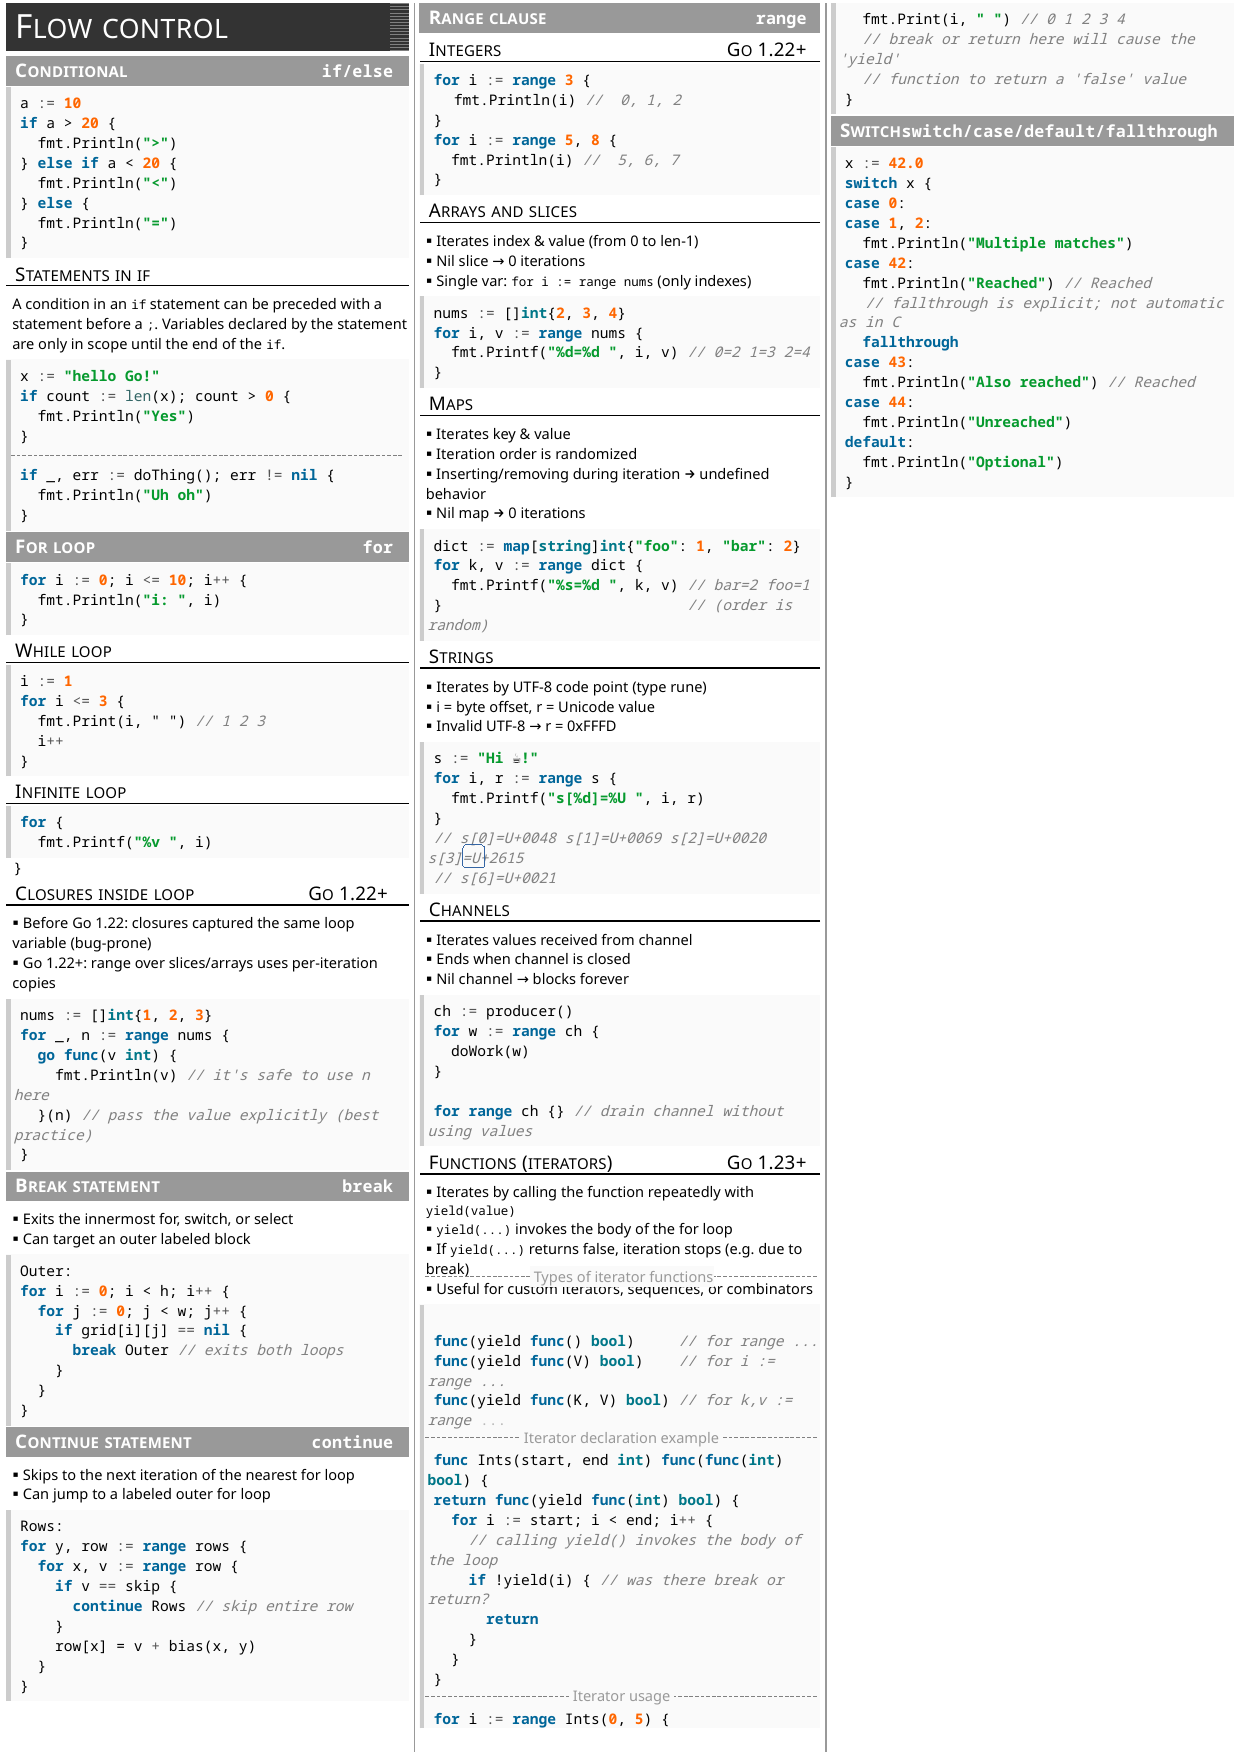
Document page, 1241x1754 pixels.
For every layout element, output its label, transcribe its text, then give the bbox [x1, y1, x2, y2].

text if _, err := doThing(); err != nil { [11, 465, 409, 485]
title For loop for [6, 532, 409, 562]
text } [11, 1380, 409, 1400]
text for i <= 3 { [11, 691, 409, 711]
text fmt.Printf("s[%d]=%U ", i, r) [424, 788, 820, 808]
text  Before Go 1.22: closures captured the same loop variable (bug-prone)  Go 1.22+: range over slices/arrays uses per-iteration copies [6, 910, 409, 996]
text for i := range 5, 8 { [424, 129, 820, 149]
text } [424, 109, 820, 129]
text fmt.Println(">") [11, 133, 409, 153]
text fmt.Print(i, " ") // 1 2 3 [11, 711, 409, 730]
title Flow control [6, 3, 409, 51]
text fmt.Println("i: ", i) [11, 589, 409, 609]
text } [11, 1655, 409, 1675]
text } [11, 425, 409, 465]
text for k, v := range dict { [424, 555, 820, 575]
text row[x] = v + bias(x, y) [11, 1636, 409, 1655]
text case 1, 2: [836, 213, 1234, 233]
text func(yield func() bool) // for range ... [424, 1331, 820, 1350]
text for { [11, 806, 409, 832]
text } // (order is random) [424, 595, 820, 641]
text for x, v := range row { [11, 1556, 409, 1576]
text } [11, 505, 409, 531]
text } [11, 232, 409, 258]
text  Iterates index & value (from 0 to len-1)  Nil slice → 0 iterations  Single var: for i := range nums (only indexes) [419, 228, 820, 293]
text for w := range ch { [424, 1021, 820, 1041]
text nums := []int{2, 3, 4} [424, 296, 820, 322]
text fmt.Println("Uh oh") [11, 485, 409, 505]
text for i := 0; i < h; i++ { [11, 1280, 409, 1300]
title Infinite loop [6, 778, 409, 803]
text for j := 0; j < w; j++ { [11, 1300, 409, 1320]
text // calling yield() invokes the body of the loop [424, 1529, 820, 1569]
text dict := map[string]int{"foo": 1, "bar": 2} [424, 529, 820, 555]
text switch x { [836, 173, 1234, 193]
text default: [836, 432, 1234, 452]
text case 43: [836, 352, 1234, 372]
text a := 10 [11, 87, 409, 113]
text x := 42.0 [836, 147, 1234, 173]
title Range clause range [419, 3, 820, 33]
text fmt.Printf("%s=%d ", k, v) // bar=2 foo=1 [424, 575, 820, 595]
text for i := 0; i <= 10; i++ { [11, 563, 409, 589]
text  Iterates key & value  Iteration order is randomized  Inserting/removing during iteration → undefined behavior  Nil map → 0 iterations [419, 421, 820, 526]
text  Iterates values received from channel  Ends when channel is closed  Nil channel → blocks forever [419, 926, 820, 992]
text if a > 20 { [11, 113, 409, 133]
text doWork(w) [424, 1041, 820, 1061]
text for i := range 3 { fmt.Println(i) // 0, 1, 2 [424, 64, 820, 109]
text fmt.Println("Multiple matches") [836, 233, 1234, 253]
text } [11, 1360, 409, 1380]
text for _, n := range nums { [11, 1025, 409, 1045]
text  Skips to the next iteration of the nearest for loop  Can jump to a labeled outer for loop [6, 1461, 409, 1507]
text nums := []int{1, 2, 3} [11, 999, 409, 1025]
text A condition in an if statement can be preceded with a statement before a ;. Variables declared by the statement are only in scope until the end of the if. [6, 291, 409, 357]
text  Exits the innermost for, switch, or select  Can target an outer labeled block [6, 1206, 409, 1251]
text func(yield func(V) bool) // for i := range ... [424, 1350, 820, 1390]
text if grid[i][j] == nil { [11, 1320, 409, 1340]
text for range ch {} // drain channel without using values [424, 1101, 820, 1146]
title Channels [419, 895, 820, 922]
text Rows: [11, 1510, 409, 1536]
text // s[6]=U+0021 [424, 868, 820, 894]
title Integers Go 1.22+ [419, 36, 820, 62]
text fmt.Println(i) // 5, 6, 7 [424, 149, 820, 169]
text  Iterates by UTF-8 code point (type rune)  i = byte offset, r = Unicode value  Invalid UTF-8 → r = 0xFFFD [419, 673, 820, 739]
text } [424, 1669, 820, 1689]
text fmt.Printf("%d=%d ", i, v) // 0=2 1=3 2=4 [424, 342, 820, 362]
text } [15, 858, 412, 878]
title Conditional if/else [6, 56, 409, 86]
text } [11, 609, 409, 635]
text fmt.Println("Unreached") [836, 412, 1234, 432]
text } [11, 1144, 409, 1170]
text } [424, 1649, 820, 1669]
text } [424, 169, 820, 195]
text fmt.Println(v) // it's safe to use n here [11, 1064, 409, 1104]
text return [424, 1609, 820, 1629]
text fmt.Println("Also reached") // Reached [836, 372, 1234, 392]
text } [11, 1616, 409, 1636]
text for y, row := range rows { [11, 1536, 409, 1556]
text go func(v int) { [11, 1045, 409, 1064]
title Statements in if [6, 260, 409, 285]
text fmt.Println("=") [11, 212, 409, 232]
text for i, r := range s { [424, 768, 820, 788]
text fmt.Println("Yes") [11, 405, 409, 425]
text } [424, 808, 820, 828]
text x := "hello Go!" [6, 359, 409, 386]
text if !yield(i) { // was there break or return? [424, 1569, 820, 1609]
title Arrays and slices [419, 197, 820, 223]
text fmt.Printf("%v ", i) [11, 832, 409, 858]
text fallthrough [836, 332, 1234, 352]
text for i := range Ints(0, 5) { [424, 1708, 820, 1728]
text } [11, 1400, 409, 1426]
text func Ints(start, end int) func(func(int) bool) { [424, 1450, 820, 1490]
title Maps [419, 389, 820, 416]
text }(n) // pass the value explicitly (best practice) [11, 1104, 409, 1144]
text return func(yield func(int) bool) { [424, 1490, 820, 1509]
text } else { [11, 192, 409, 212]
title Closures inside loop Go 1.22+ [6, 879, 409, 904]
text i := 1 [11, 665, 409, 691]
text s := "Hi ☕!" [424, 742, 820, 768]
text fmt.Println("Optional") [836, 452, 1234, 471]
text } [424, 1061, 820, 1081]
text // break or return here will cause the 'yield' [836, 29, 1234, 69]
text  Iterates by calling the function repeatedly with yield(value)  yield(...) invokes the body of the for loop  If yield(...) returns false, iteration stops (e.g. due to break)  Useful for custom iterators, sequences, or combinators [419, 1179, 820, 1302]
text for i := start; i < end; i++ { [424, 1509, 820, 1529]
text for i, v := range nums { [424, 322, 820, 342]
text case 44: [836, 392, 1234, 412]
text } [11, 750, 409, 776]
text continue Rows // skip entire row [11, 1596, 409, 1616]
text } [836, 471, 1234, 497]
text case 42: [836, 253, 1234, 272]
text fmt.Println("<") [11, 173, 409, 192]
text } [424, 1629, 820, 1649]
text func(yield func(K, V) bool) // for k,v := range ... [424, 1390, 820, 1430]
text i++ [11, 730, 409, 750]
text fmt.Print(i, " ") // 0 1 2 3 4 [836, 3, 1234, 29]
text // function to return a 'false' value [836, 69, 1234, 89]
title Break statement break [6, 1172, 409, 1201]
text Outer: [6, 1254, 409, 1280]
text fmt.Println("Reached") // Reached // fallthrough is explicit; not automatic as in C [836, 272, 1234, 332]
text } [11, 1675, 409, 1701]
title Switch switch/case/default/fallthrough [831, 116, 1234, 146]
title While loop [6, 637, 409, 662]
text if v == skip { [11, 1576, 409, 1596]
text // s[0]=U+0048 s[1]=U+0069 s[2]=U+0020 s[3]=U+2615 [424, 828, 820, 868]
text if count := len(x); count > 0 { [11, 386, 409, 405]
title Strings [419, 642, 820, 669]
text break Outer // exits both loops [11, 1340, 409, 1360]
text case 0: [836, 193, 1234, 213]
text } [836, 89, 1234, 114]
title Functions (iterators) Go 1.23+ [419, 1148, 820, 1174]
text } else if a < 20 { [11, 153, 409, 173]
title Continue statement continue [6, 1427, 409, 1457]
text ch := producer() [424, 995, 820, 1021]
text } [424, 362, 820, 388]
